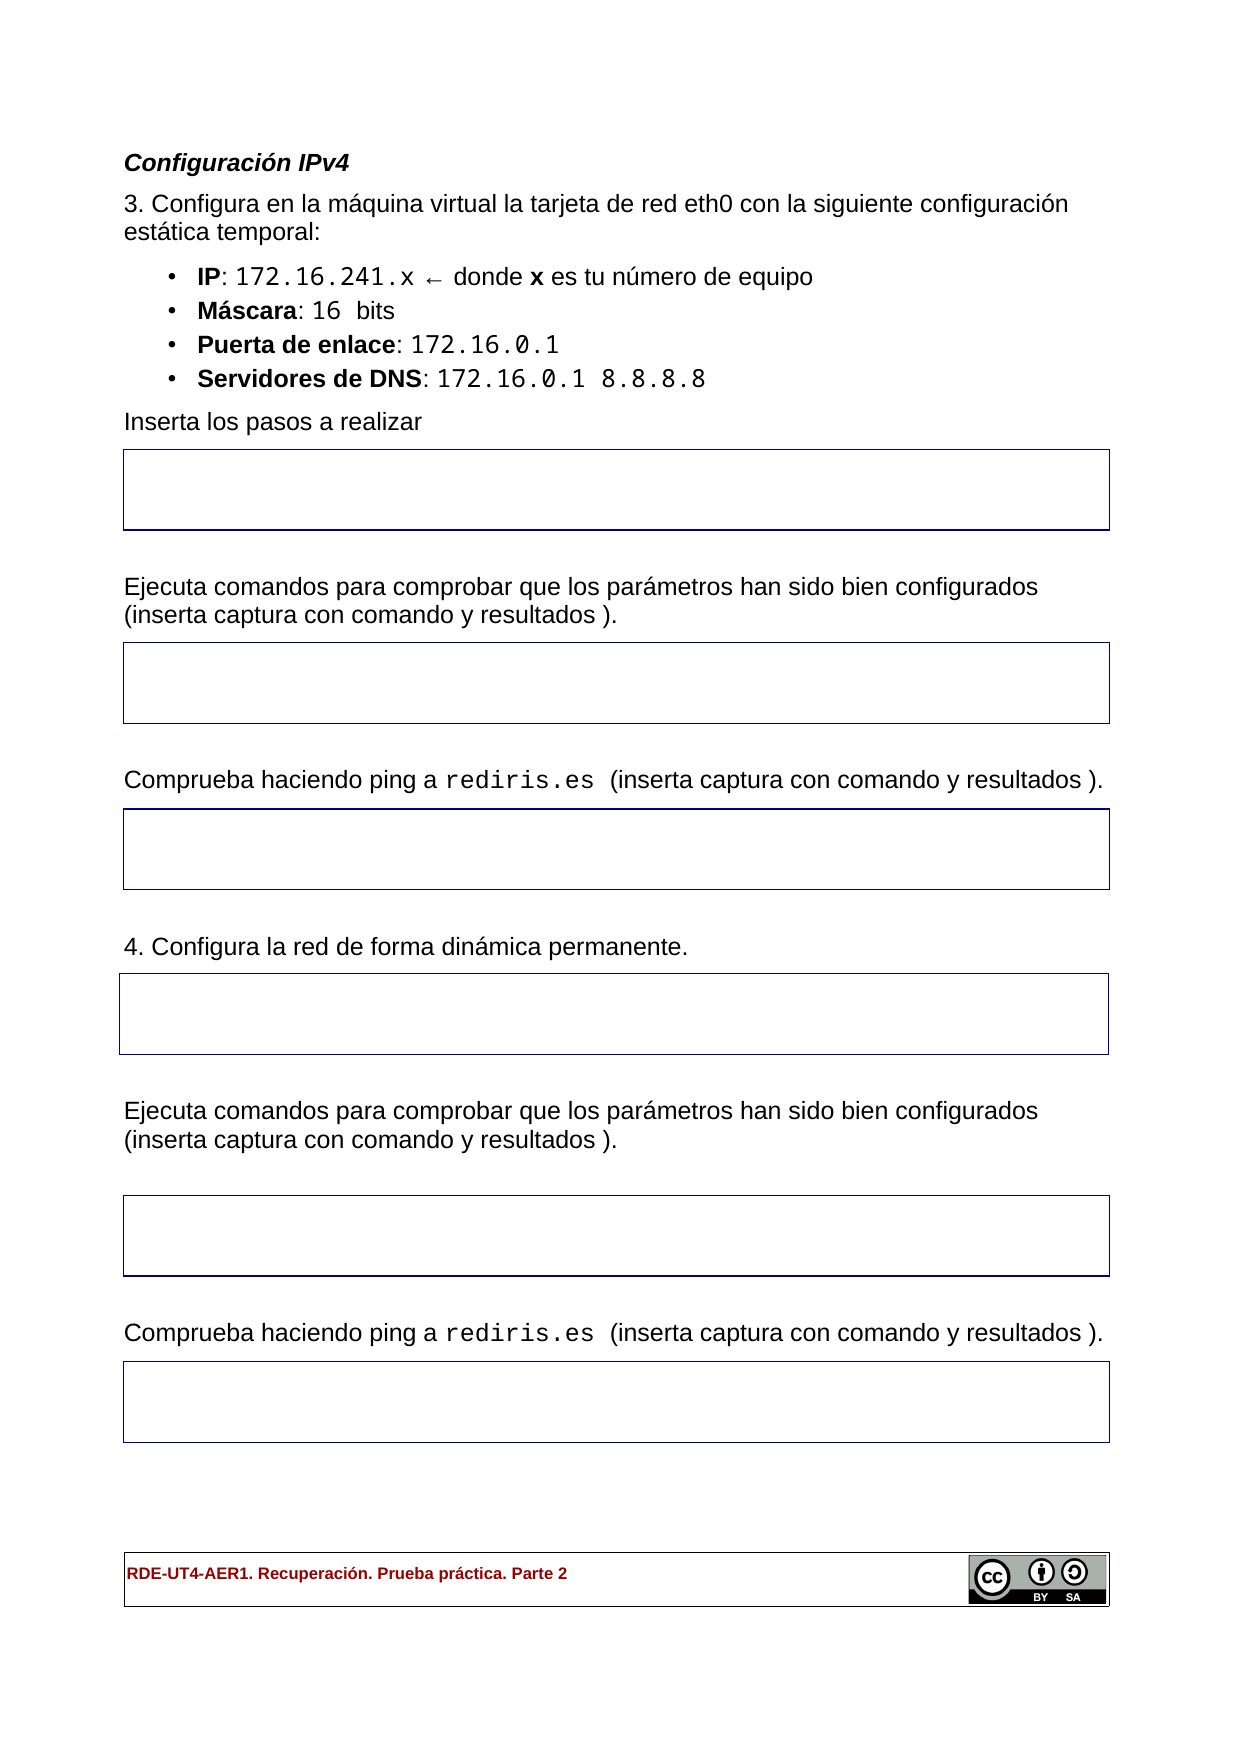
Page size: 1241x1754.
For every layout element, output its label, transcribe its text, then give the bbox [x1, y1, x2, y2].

list Máscara: 16 bits [168, 293, 1109, 327]
table_header [120, 974, 1108, 1053]
list IP: 172.16.241.x ← donde x es tu número de equipo [168, 259, 1109, 293]
text Comprueba haciendo ping a rediris.es (inserta captura con comando y resultados ). [123, 1318, 1109, 1349]
list Puerta de enlace: 172.16.0.1 [168, 327, 1109, 361]
text Ejecuta comandos para comprobar que los parámetros han sido bien configurados (inserta captura con comando y resultados ). [123, 572, 1109, 629]
subtitle Configuración IPv4 [123, 148, 1109, 176]
table_header [124, 1196, 1109, 1275]
text 4. Configura la red de forma dinámica permanente. [123, 931, 1109, 960]
text 3. Configura en la máquina virtual la tarjeta de red eth0 con la siguiente configuración estática temporal: [123, 189, 1109, 246]
table_header [124, 1362, 1109, 1442]
text Comprueba haciendo ping a rediris.es (inserta captura con comando y resultados ). [123, 765, 1109, 796]
text Inserta los pasos a realizar [123, 407, 1109, 436]
text Ejecuta comandos para comprobar que los parámetros han sido bien configurados (inserta captura con comando y resultados ). [123, 1096, 1109, 1153]
picture [968, 1555, 1107, 1604]
table_header [124, 450, 1109, 529]
table_header [124, 643, 1109, 722]
table_header [124, 810, 1109, 889]
list Servidores de DNS: 172.16.0.1 8.8.8.8 [168, 361, 1109, 395]
